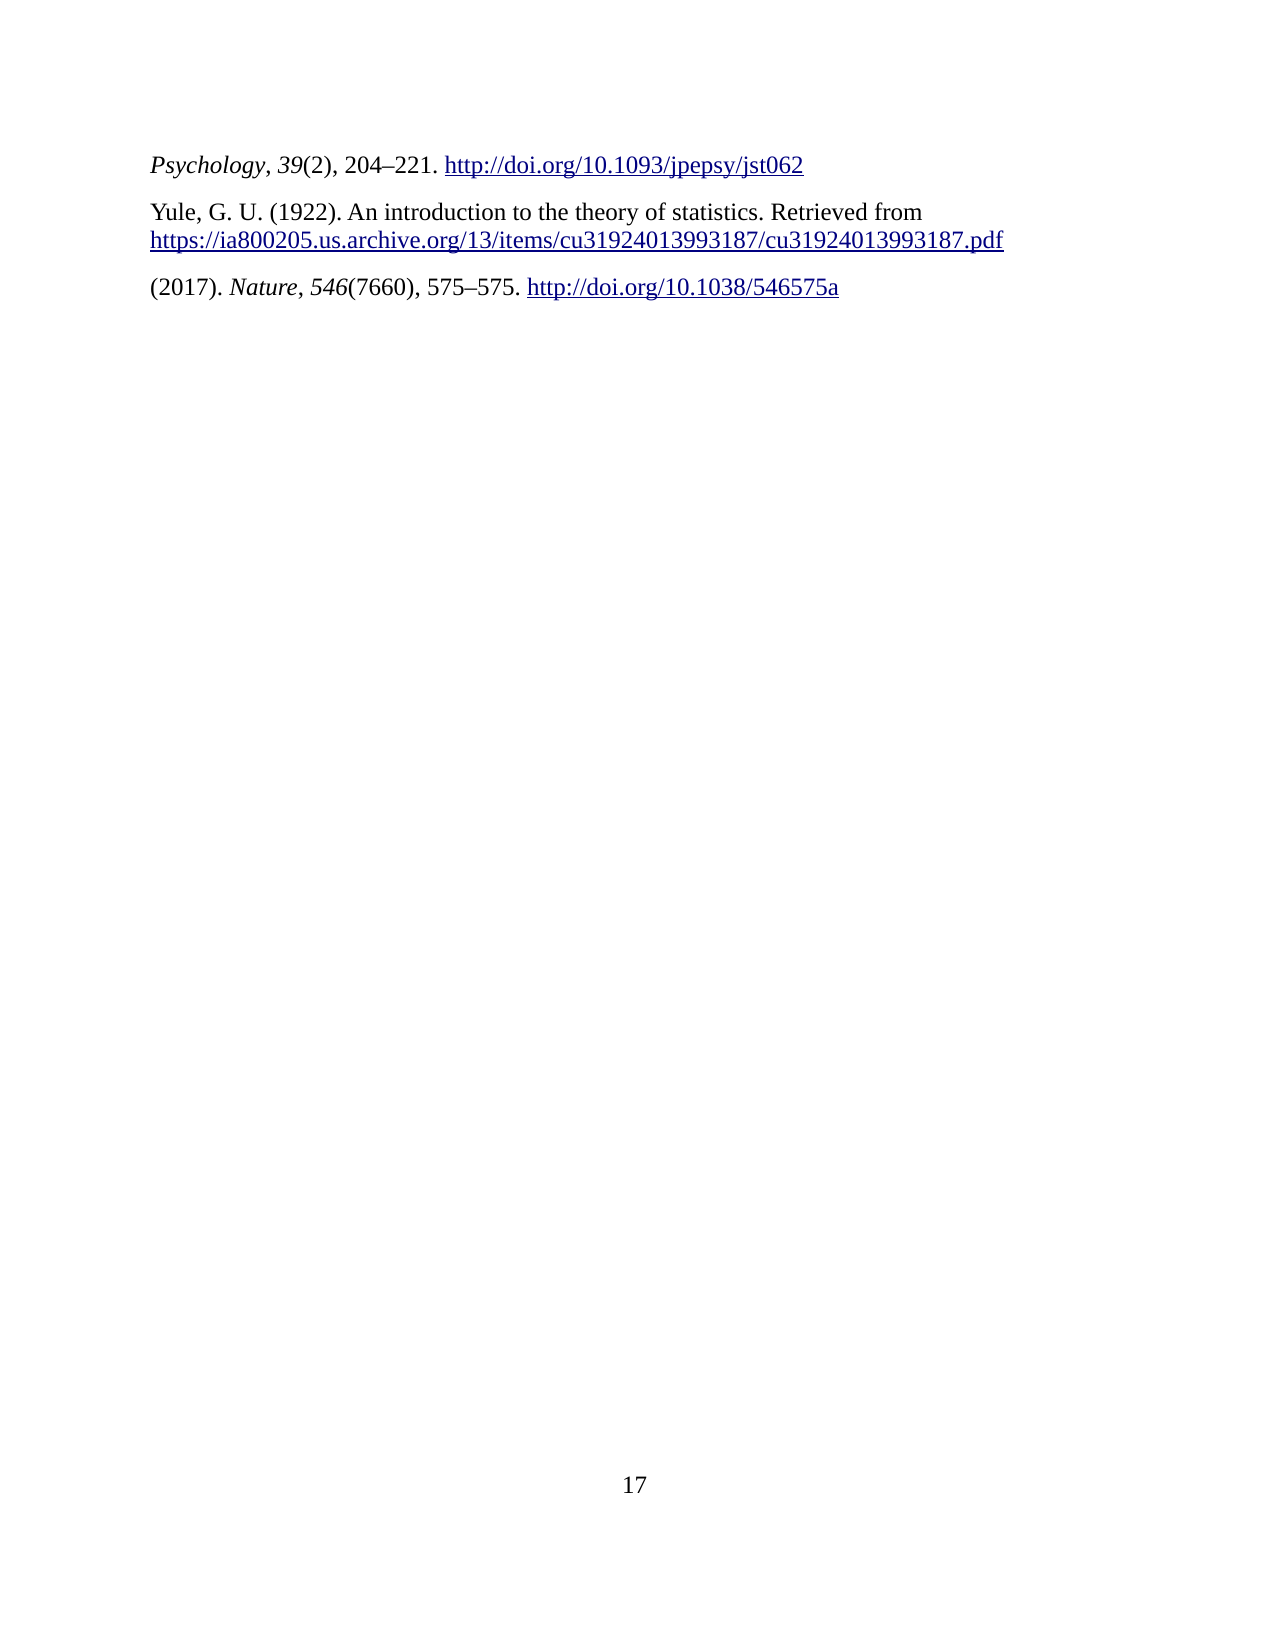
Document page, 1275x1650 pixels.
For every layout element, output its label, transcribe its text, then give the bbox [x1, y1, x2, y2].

text (2017). Nature, 546(7660), 575–575. http://doi.org/10.1038/546575a [150, 272, 1125, 301]
text Yule, G. U. (1922). An introduction to the theory of statistics. Retrieved from https://ia800205.us.archive.org/13/items/cu31924013993187/cu31924013993187.pdf [150, 197, 1125, 254]
text Psychology, 39(2), 204–221. http://doi.org/10.1093/jpepsy/jst062 [150, 150, 1125, 179]
